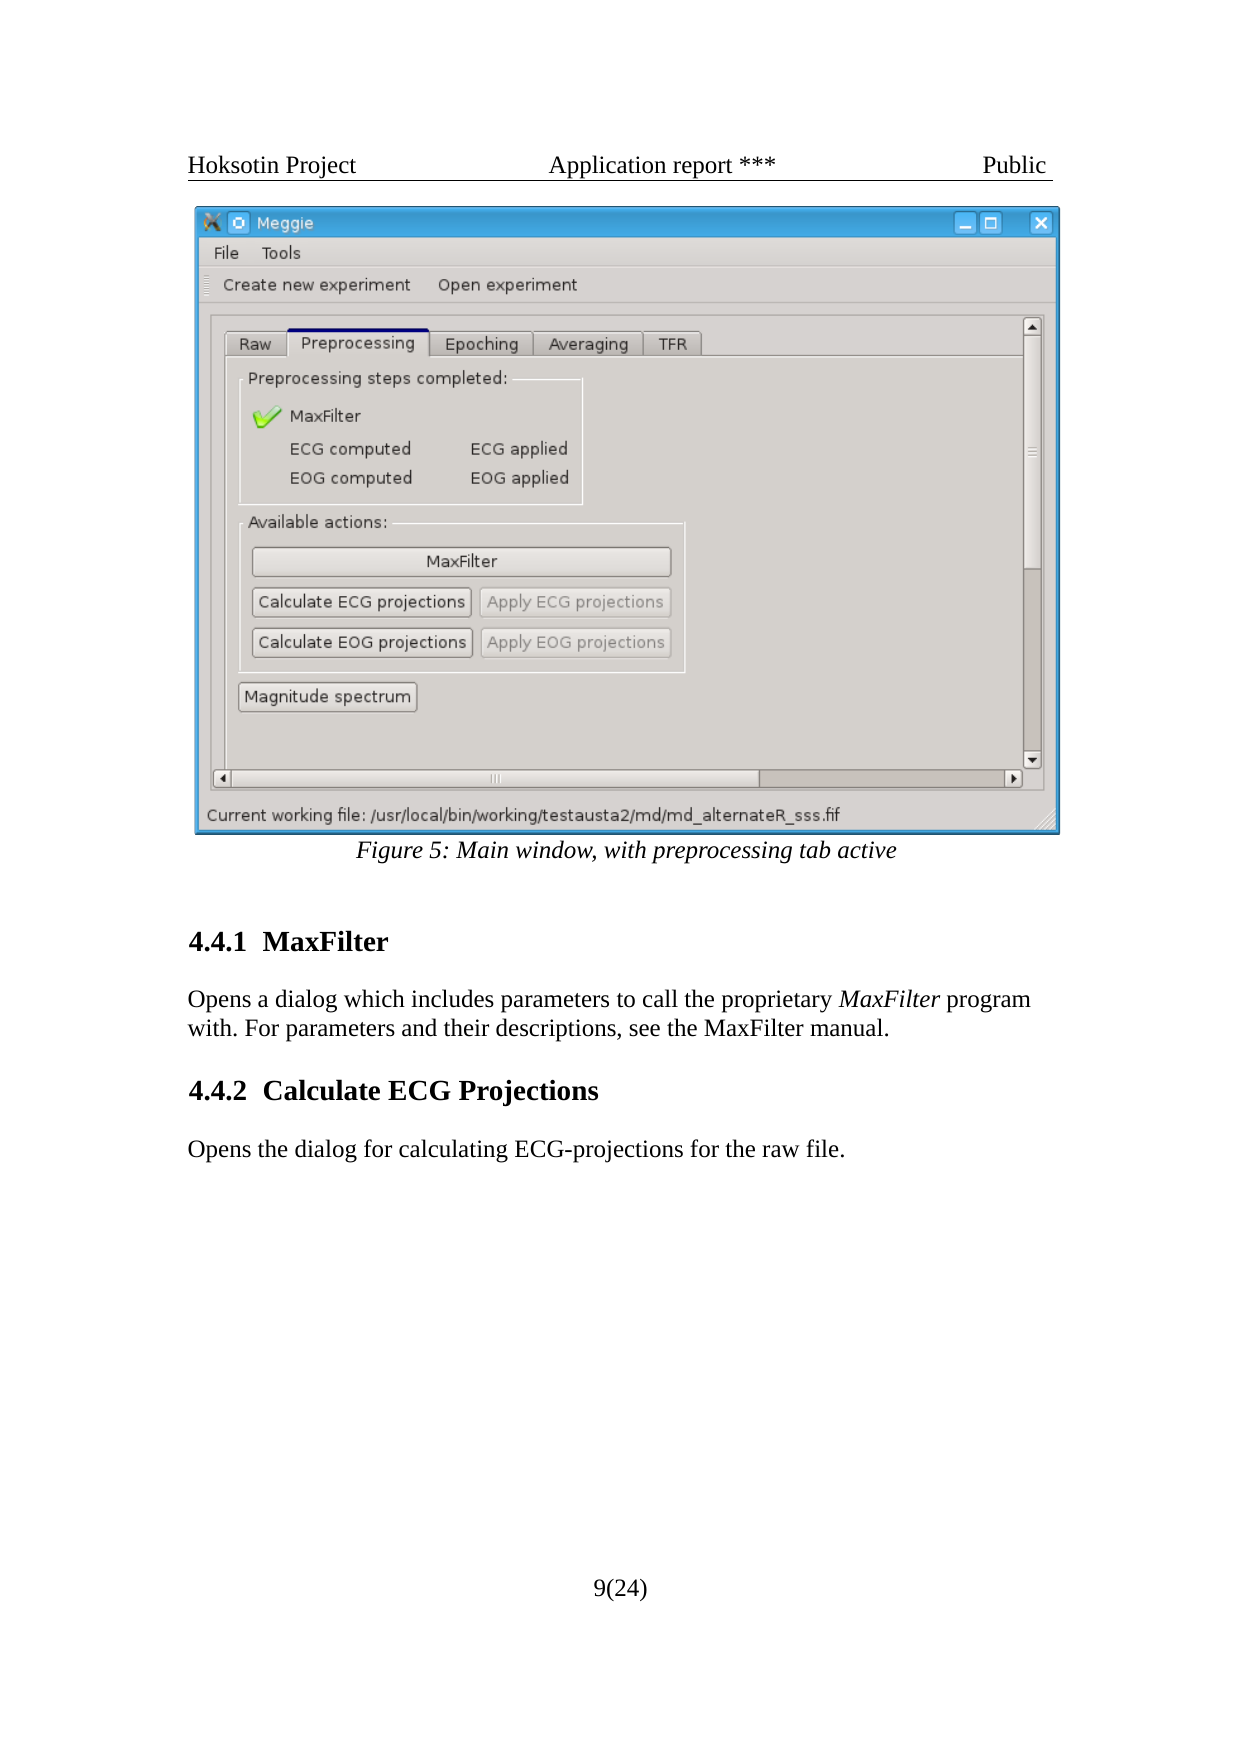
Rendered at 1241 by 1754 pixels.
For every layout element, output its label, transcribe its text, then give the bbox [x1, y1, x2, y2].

text Figure 5: Main window, with preprocessing tab active [194, 835, 1060, 864]
text Opens a dialog which includes parameters to call the proprietary MaxFilter program with. For parameters and their descriptions, see the MaxFilter manual. [187, 984, 1053, 1042]
text Opens the dialog for calculating ECG-projections for the raw file. [187, 1134, 1053, 1163]
subtitle MaxFilter [181, 924, 1053, 957]
subtitle Calculate ECG Projections [181, 1073, 1053, 1107]
picture [194, 206, 1061, 835]
